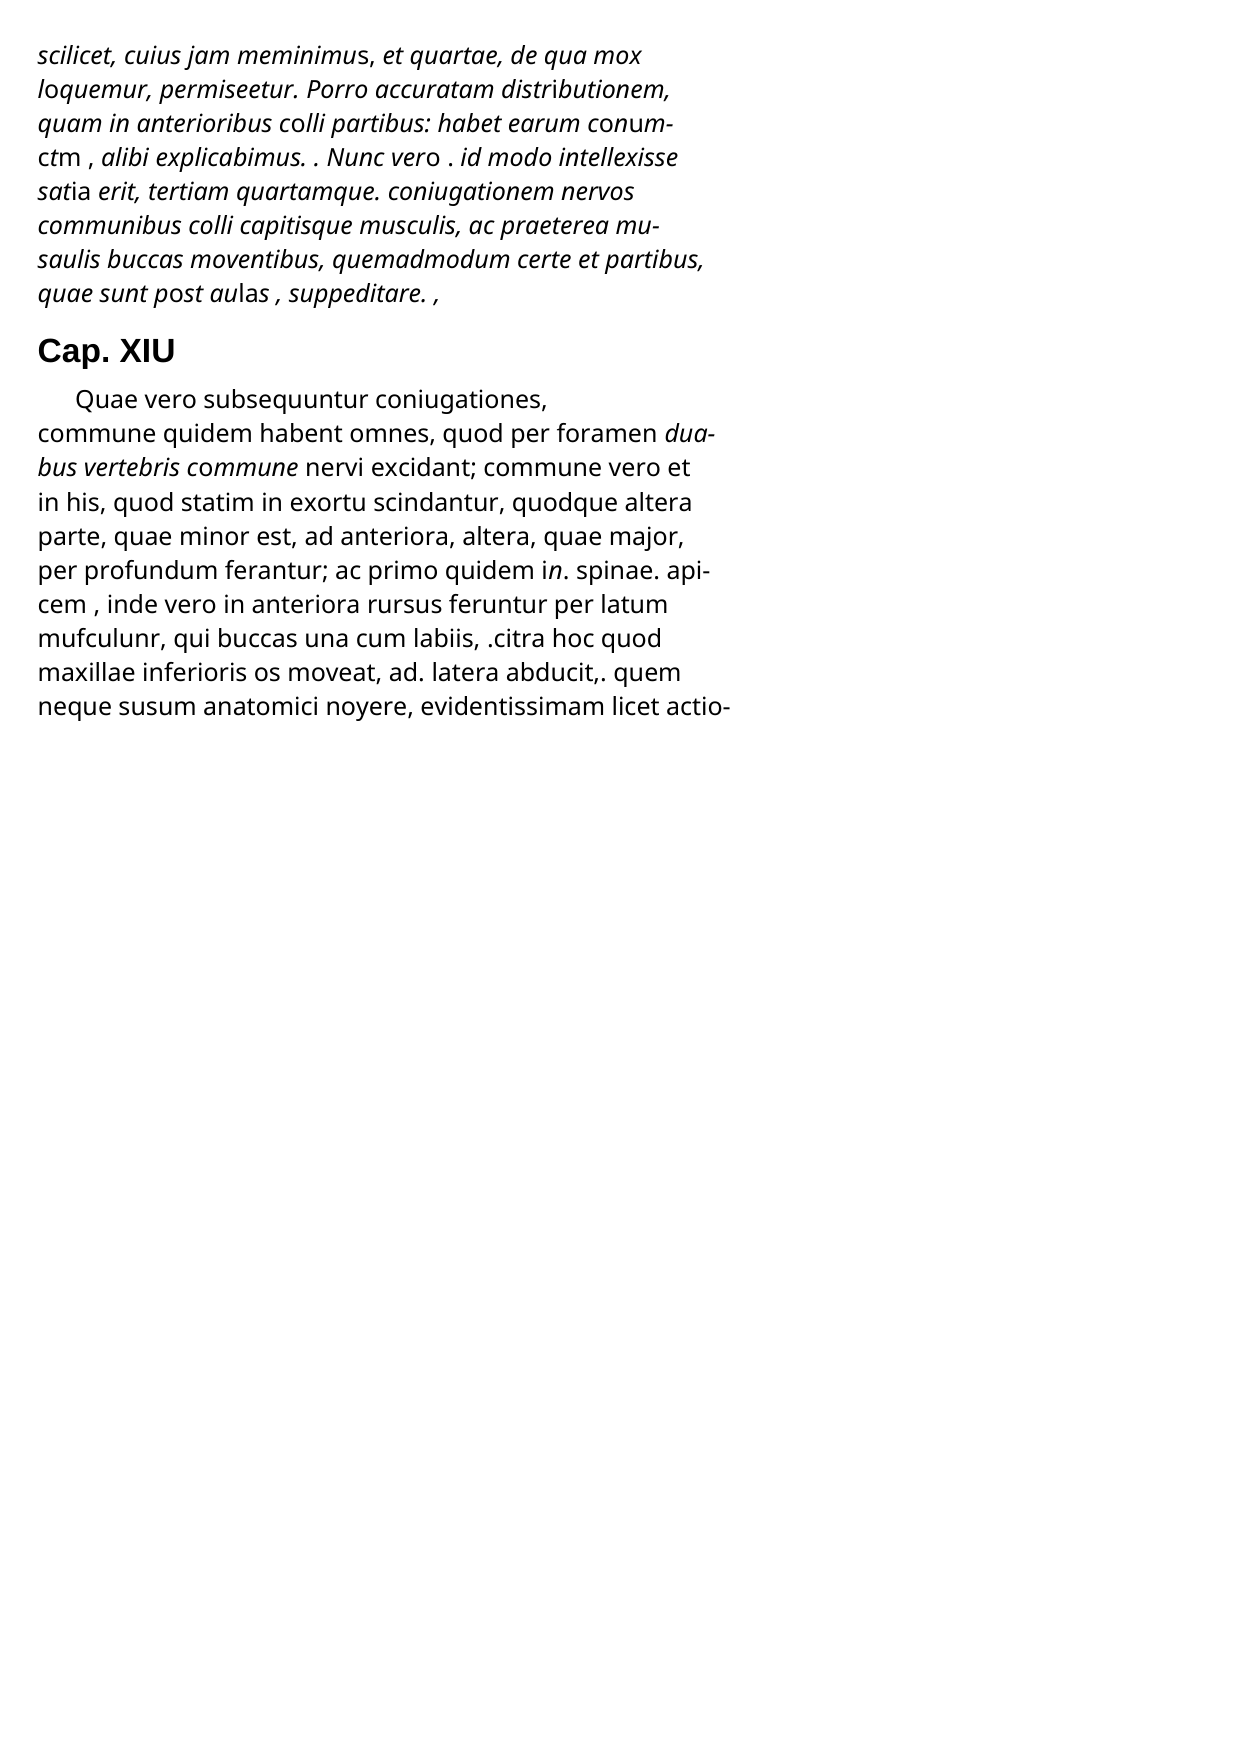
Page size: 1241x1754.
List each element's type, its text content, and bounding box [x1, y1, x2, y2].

subtitle Cap. XIU [37, 331, 1203, 369]
text scilicet, cuius jam meminimus, et quartae, de qua mox loquemur, permiseetur. Porro accuratam distributionem, quam in anterioribus colli partibus: habet earum conum- ctm , alibi explicabimus. . Nunc vero . id modo intellexisse satia erit, tertiam quartamque. coniugationem nervos communibus colli capitisque musculis, ac praeterea mu- saulis buccas moventibus, quemadmodum certe et partibus, quae sunt post aulas , suppeditare. , [37, 37, 1203, 310]
text Quae vero subsequuntur coniugationes, commune quidem habent omnes, quod per foramen dua- bus vertebris commune nervi excidant; commune vero et in his, quod statim in exortu scindantur, quodque altera parte, quae minor est, ad anteriora, altera, quae major, per profundum ferantur; ac primo quidem in. spinae. api- cem , inde vero in anteriora rursus feruntur per latum mufculunr, qui buccas una cum labiis, .citra hoc quod maxillae inferioris os moveat, ad. latera abducit,. quem neque susum anatomici noyere, evidentissimam licet actio- [37, 382, 1203, 723]
